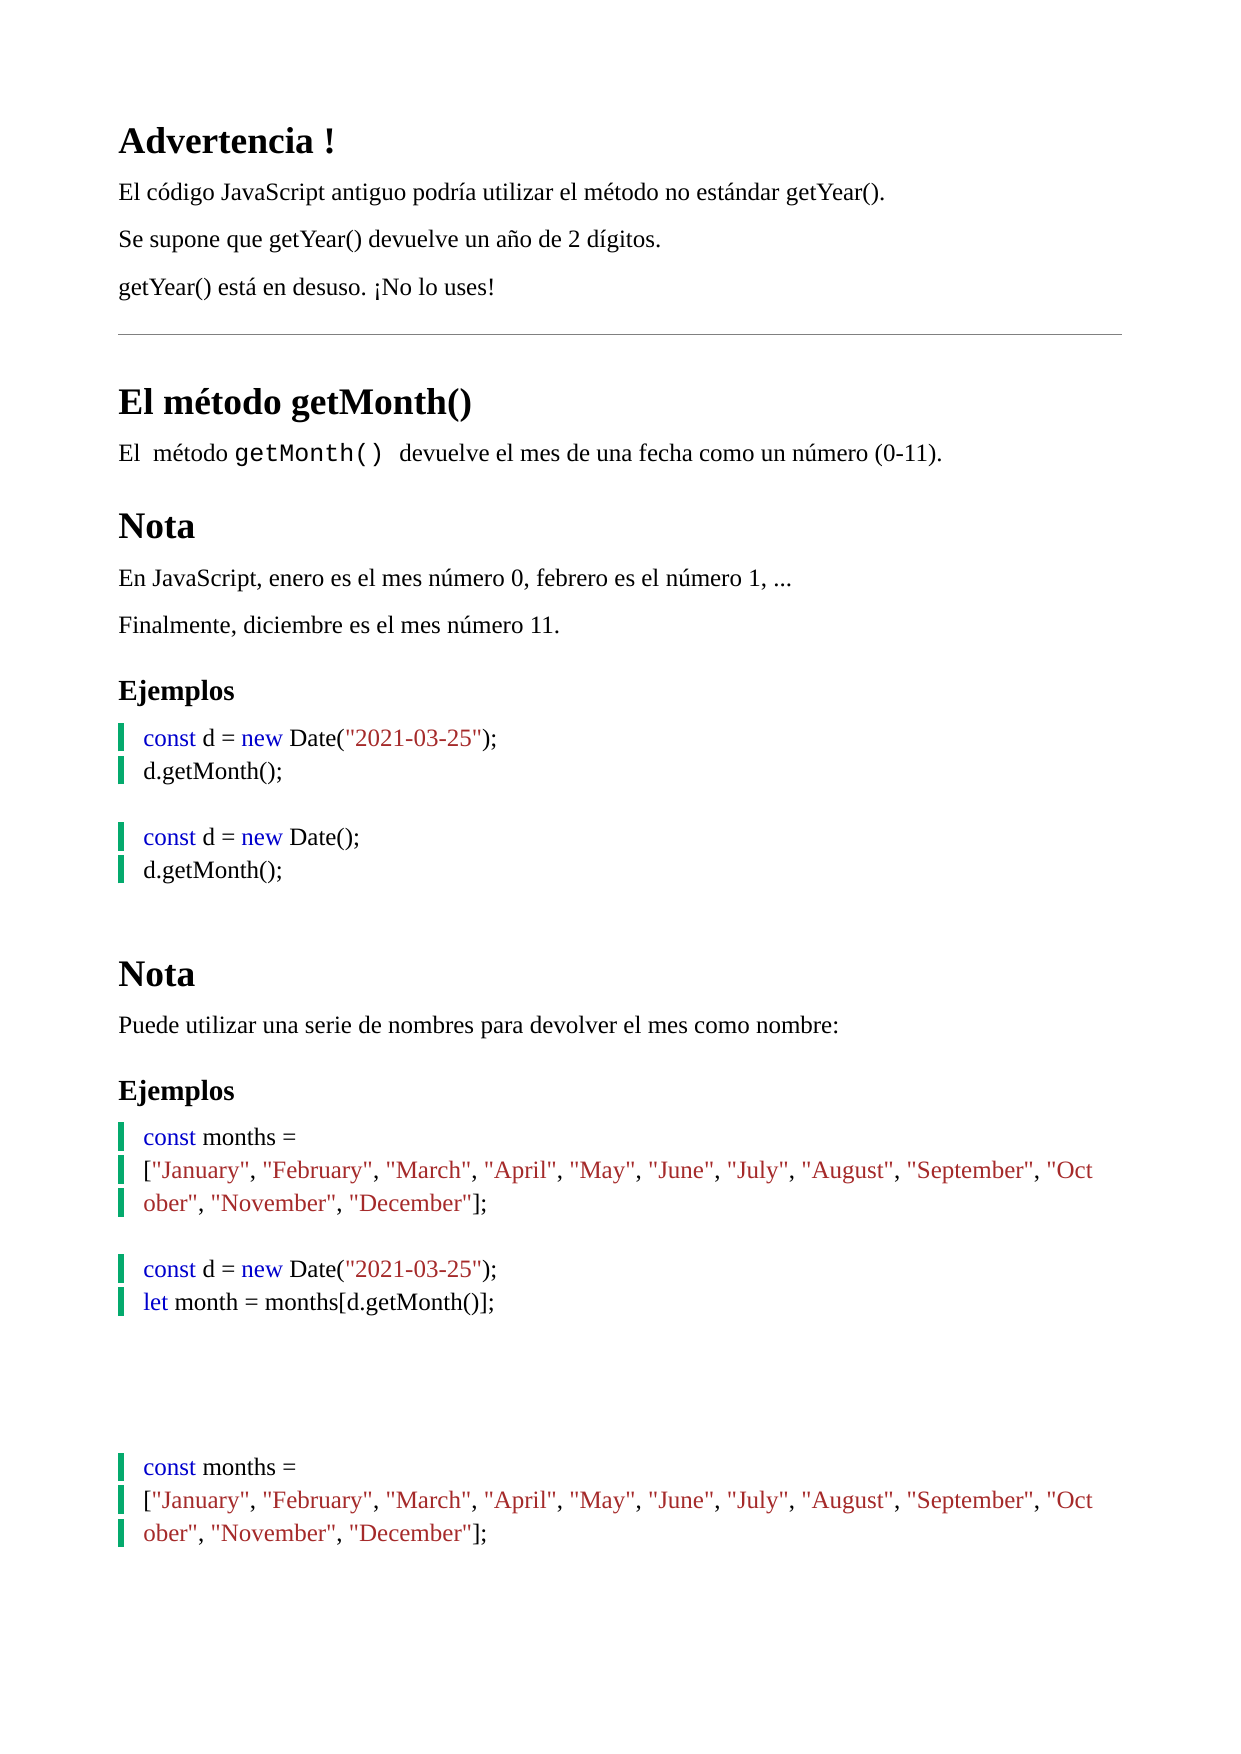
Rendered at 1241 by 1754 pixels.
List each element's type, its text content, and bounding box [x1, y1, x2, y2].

subtitle Ejemplos [118, 1073, 1122, 1107]
text Se supone que getYear() devuelve un año de 2 dígitos. [118, 224, 1122, 253]
text const months = ["January", "February", "March", "April", "May", "June", "July", "August", "September", "October", "November", "December"]; const d = new Date("2021-03-25"); let month = months[d.getMonth()]; [118, 1122, 1122, 1316]
text El método getMonth() devuelve el mes de una fecha como un número (0-11). [118, 438, 1122, 469]
subtitle Nota [118, 504, 1122, 547]
text getYear() está en desuso. ¡No lo uses! [118, 272, 1122, 301]
text Finalmente, diciembre es el mes número 11. [118, 610, 1122, 639]
text Puede utilizar una serie de nombres para devolver el mes como nombre: [118, 1010, 1122, 1038]
subtitle Advertencia ! [118, 118, 1122, 161]
subtitle Ejemplos [118, 673, 1122, 707]
text const d = new Date("2021-03-25"); d.getMonth(); [118, 723, 1122, 784]
text const months = ["January", "February", "March", "April", "May", "June", "July", "August", "September", "October", "November", "December"]; [118, 1452, 1122, 1580]
subtitle Nota [118, 951, 1122, 994]
text const d = new Date(); d.getMonth(); [118, 822, 1122, 883]
text En JavaScript, enero es el mes número 0, febrero es el número 1, ... [118, 563, 1122, 591]
text El código JavaScript antiguo podría utilizar el método no estándar getYear(). [118, 177, 1122, 206]
subtitle El método getMonth() [118, 379, 1122, 423]
